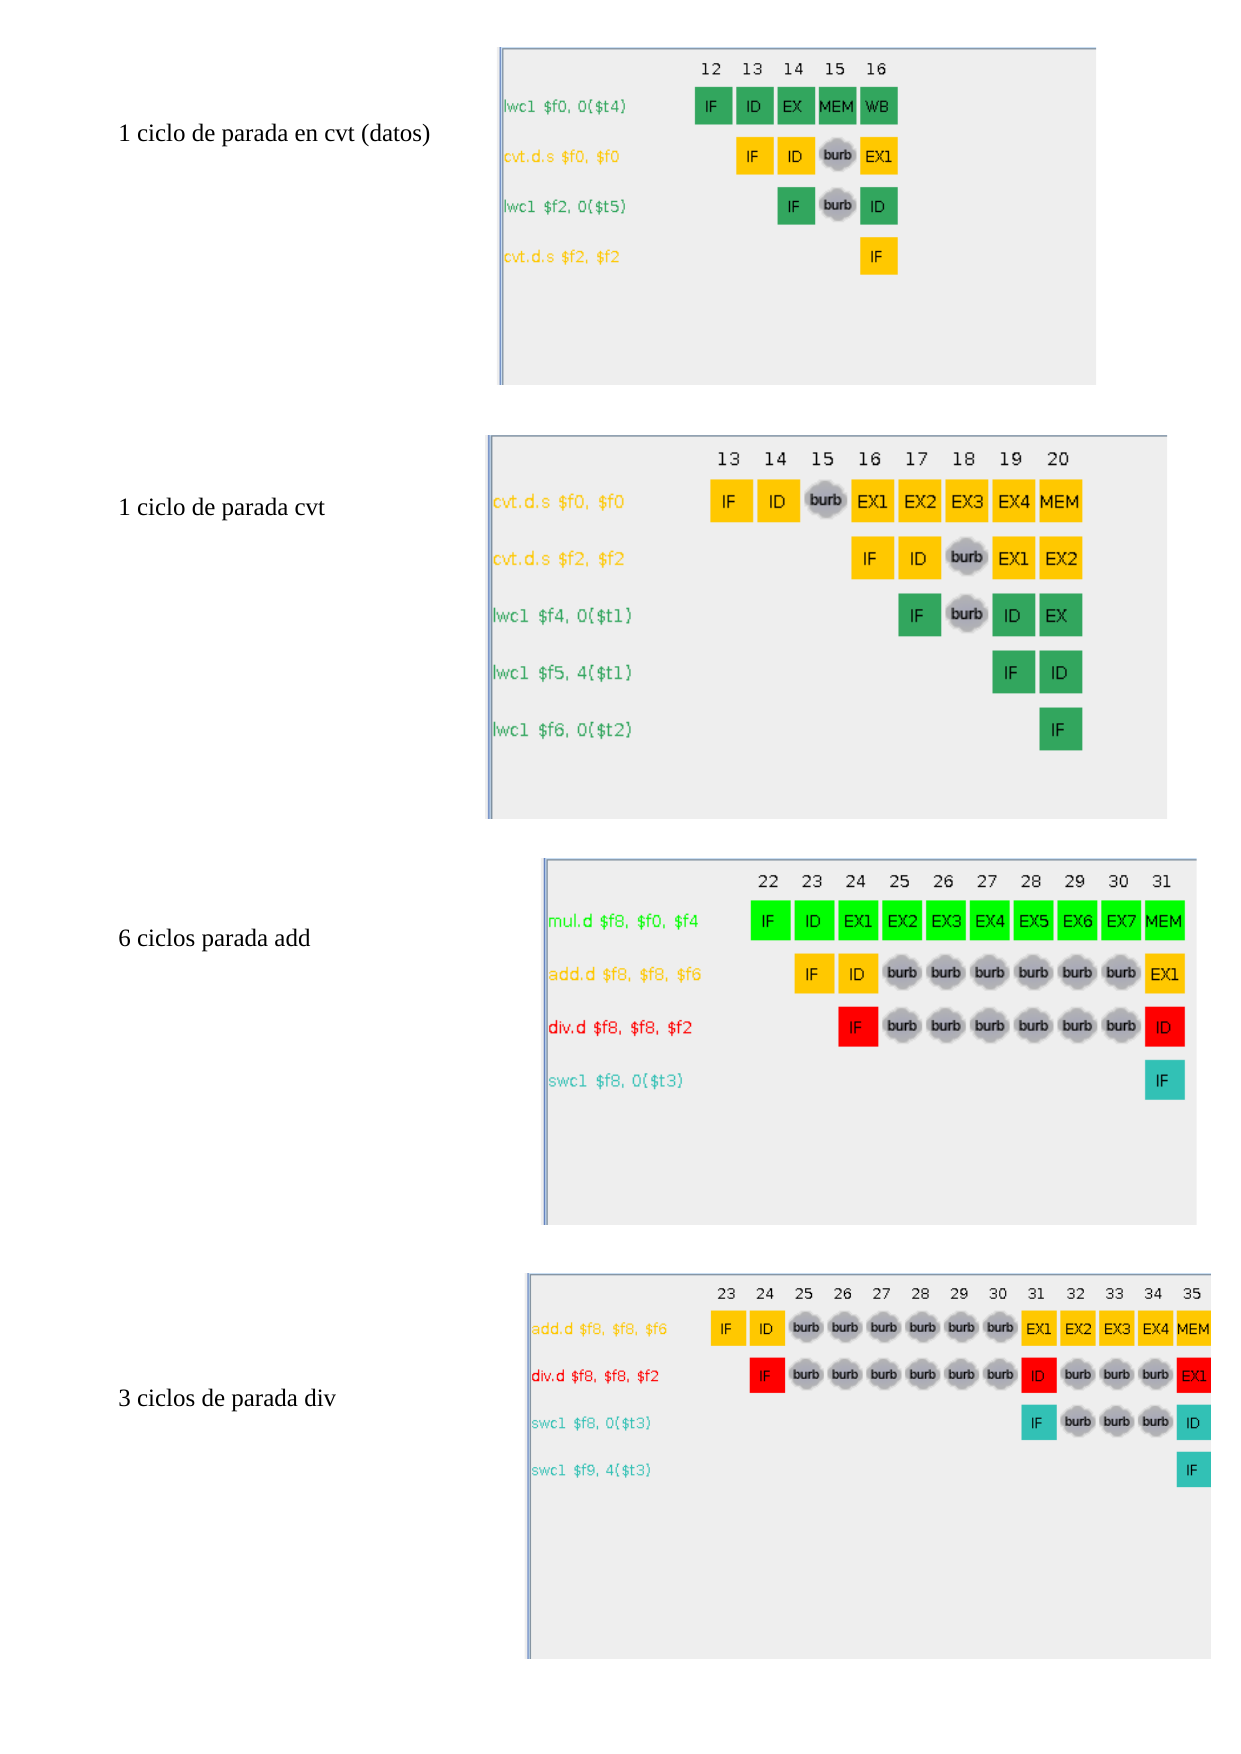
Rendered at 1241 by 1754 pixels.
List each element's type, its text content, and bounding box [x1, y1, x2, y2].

picture [540, 858, 1197, 1225]
picture [485, 435, 1168, 819]
picture [524, 1273, 1211, 1659]
picture [496, 47, 1097, 385]
text 3 ciclos de parada div [118, 1383, 524, 1412]
text 1 ciclo de parada en cvt (datos) [118, 118, 496, 147]
text [1097, 118, 1122, 147]
text 6 ciclos parada add [118, 923, 540, 952]
text 1 ciclo de parada cvt [118, 492, 485, 521]
